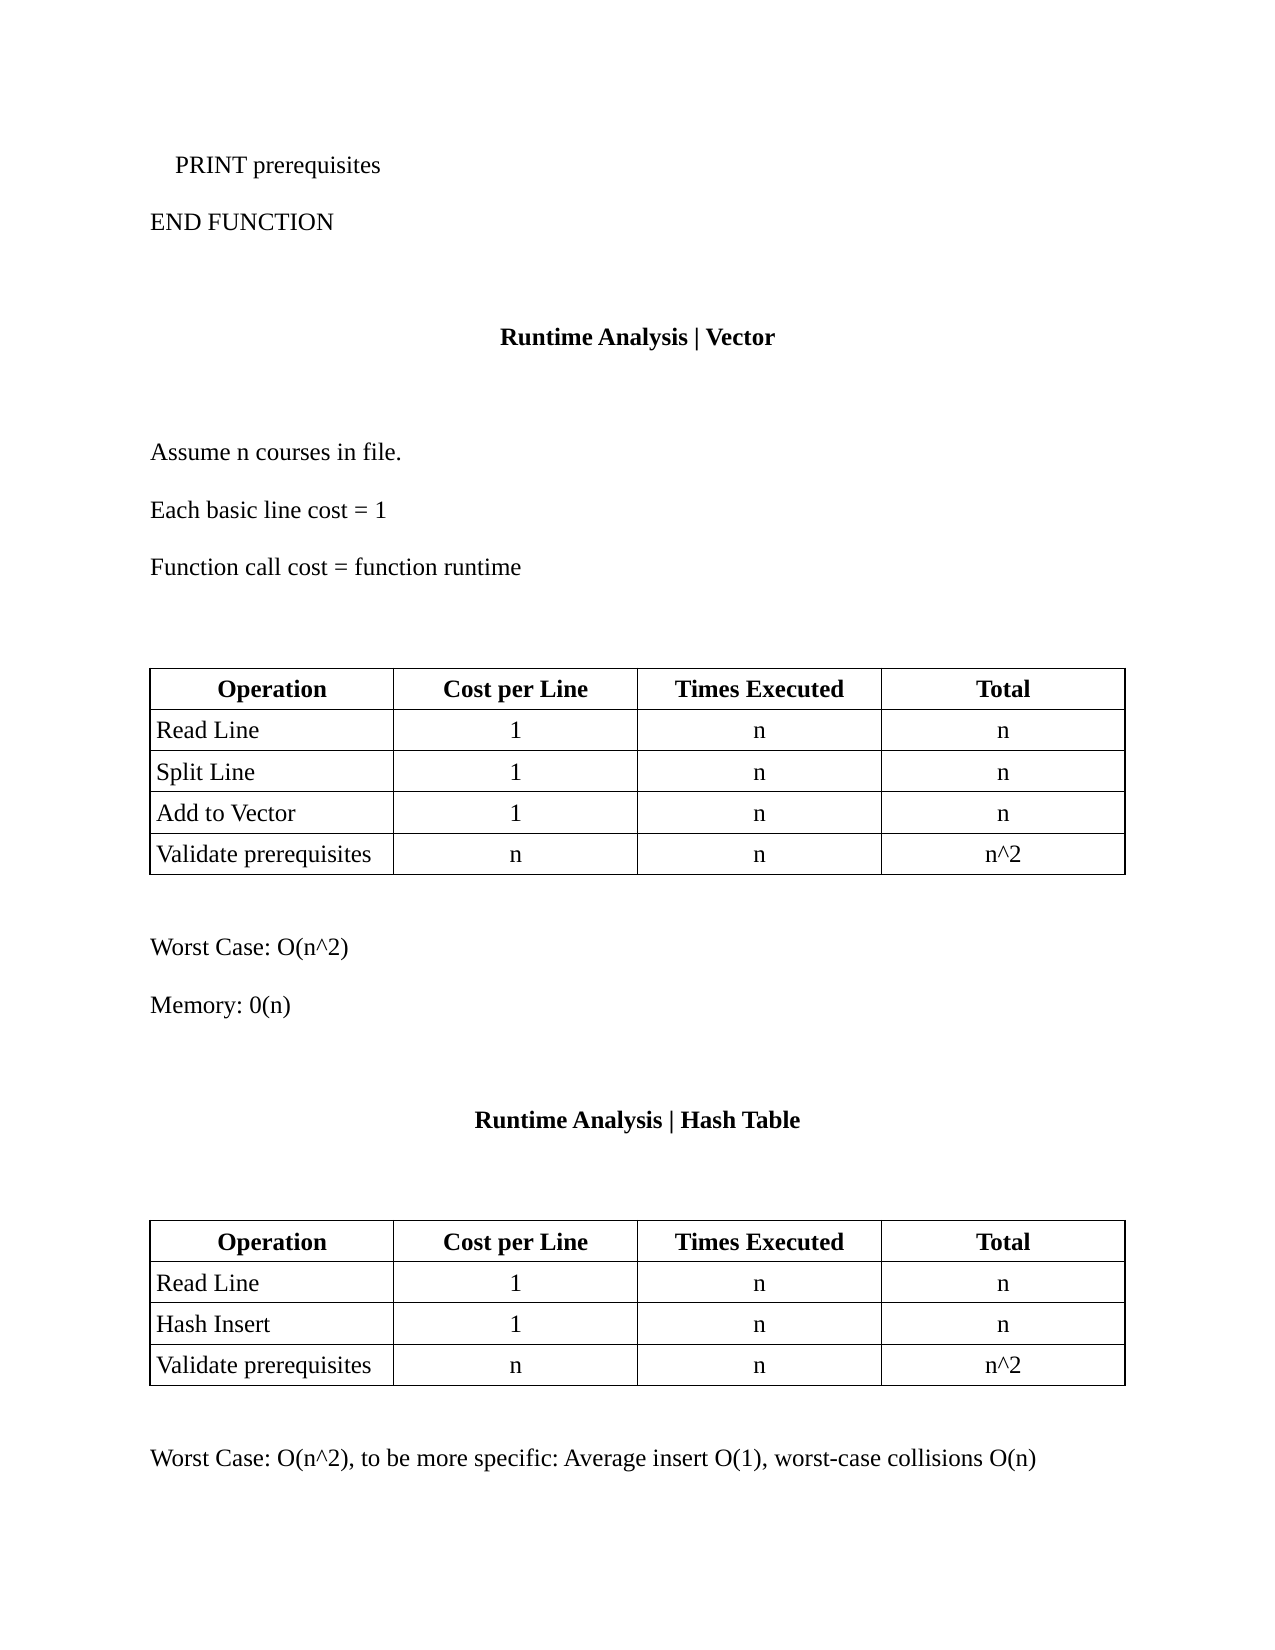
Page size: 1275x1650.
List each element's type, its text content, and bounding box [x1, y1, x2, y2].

table_cell n [638, 710, 881, 750]
table_cell 1 [394, 710, 637, 750]
table_header Operation [151, 1221, 393, 1261]
table_cell n [882, 710, 1124, 750]
table_cell n [638, 1262, 881, 1302]
table_cell n [394, 1345, 637, 1385]
table_cell n [394, 834, 637, 874]
table_cell n [882, 1262, 1124, 1302]
table_cell n [638, 834, 881, 874]
table_cell 1 [394, 1262, 637, 1302]
table_cell n [638, 751, 881, 791]
table_cell n [882, 1303, 1124, 1343]
table_header Cost per Line [394, 1221, 637, 1261]
text Runtime Analysis | Hash Table [150, 1105, 1125, 1133]
text Memory: 0(n) [150, 990, 1125, 1018]
table_cell n [638, 1345, 881, 1385]
table_cell 1 [394, 751, 637, 791]
table_cell n [638, 1303, 881, 1343]
table_header Times Executed [638, 669, 881, 709]
table_cell n [638, 792, 881, 832]
table_cell n^2 [882, 834, 1124, 874]
text Each basic line cost = 1 [150, 495, 1125, 524]
table_cell Validate prerequisites [151, 834, 393, 874]
table_cell Hash Insert [151, 1303, 393, 1343]
table_cell Validate prerequisites [151, 1345, 393, 1385]
table_cell Add to Vector [151, 792, 393, 832]
table_cell n [882, 792, 1124, 832]
table_header Total [882, 669, 1124, 709]
table_header Cost per Line [394, 669, 637, 709]
text PRINT prerequisites [150, 150, 1125, 179]
table_cell 1 [394, 1303, 637, 1343]
text Worst Case: O(n^2), to be more specific: Average insert O(1), worst-case collisions O(n) [150, 1443, 1125, 1472]
text Assume n courses in file. [150, 437, 1125, 466]
table_cell Read Line [151, 1262, 393, 1302]
table_cell n^2 [882, 1345, 1124, 1385]
table_cell Split Line [151, 751, 393, 791]
table_cell 1 [394, 792, 637, 832]
table_cell Read Line [151, 710, 393, 750]
table_cell n [882, 751, 1124, 791]
table_header Times Executed [638, 1221, 881, 1261]
text END FUNCTION [150, 207, 1125, 236]
text Runtime Analysis | Vector [150, 322, 1125, 351]
table_header Total [882, 1221, 1124, 1261]
table_header Operation [151, 669, 393, 709]
text Worst Case: O(n^2) [150, 932, 1125, 961]
text Function call cost = function runtime [150, 552, 1125, 581]
